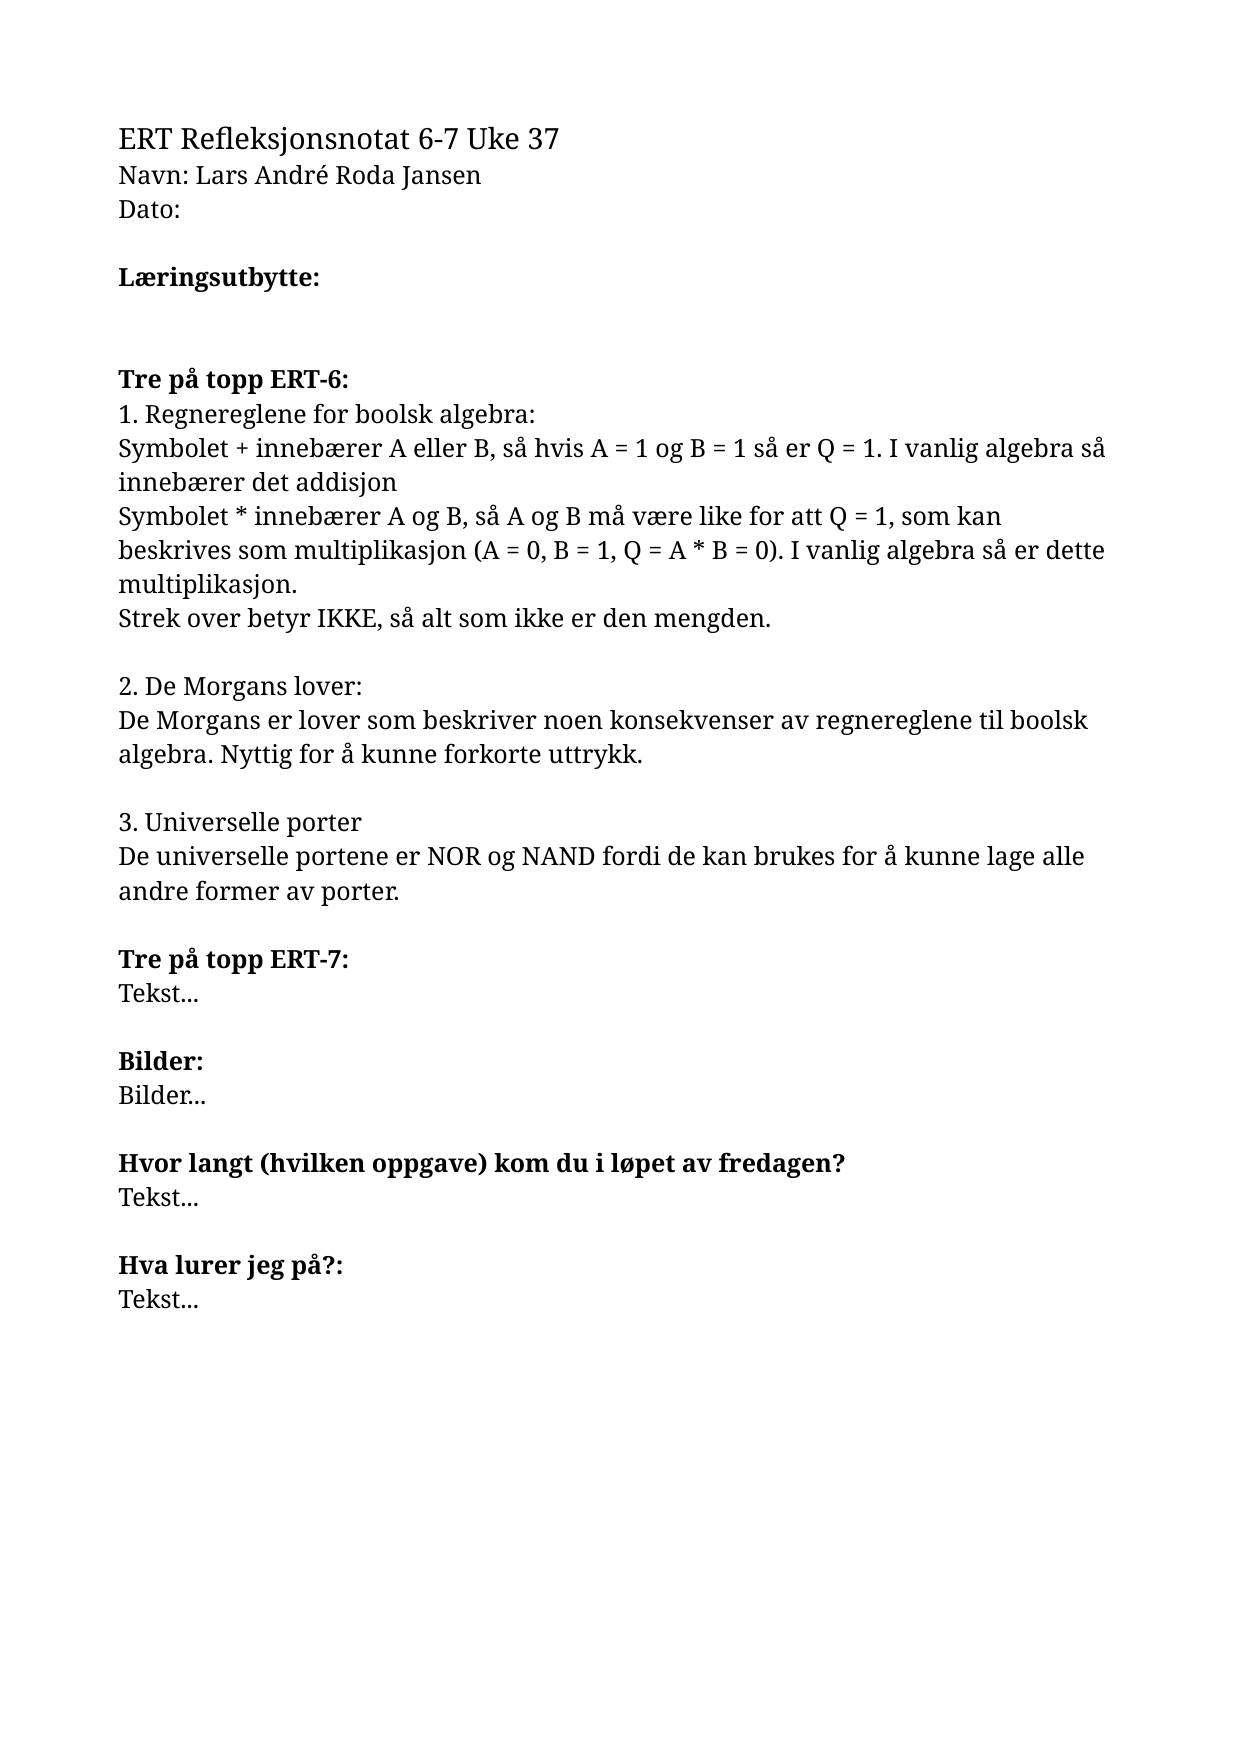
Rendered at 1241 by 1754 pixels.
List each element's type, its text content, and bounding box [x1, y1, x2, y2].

text Symbolet * innebærer A og B, så A og B må være like for att Q = 1, som kan beskrives som multiplikasjon (A = 0, B = 1, Q = A * B = 0). I vanlig algebra så er dette multiplikasjon. [118, 498, 1122, 601]
text 1. Regnereglene for boolsk algebra: [118, 396, 1122, 430]
text Tre på topp ERT-7: [118, 941, 1122, 975]
text Læringsutbytte: [118, 260, 1122, 294]
text Hva lurer jeg på?: [118, 1248, 1122, 1282]
text ERT Refleksjonsnotat 6-7 Uke 37 [118, 118, 1122, 158]
text Dato: [118, 192, 1122, 226]
text De Morgans er lover som beskriver noen konsekvenser av regnereglene til boolsk algebra. Nyttig for å kunne forkorte uttrykk. [118, 703, 1122, 771]
text Bilder: [118, 1043, 1122, 1077]
text Navn: Lars André Roda Jansen [118, 158, 1122, 192]
text Strek over betyr IKKE, så alt som ikke er den mengden. [118, 601, 1122, 635]
text Tekst... [118, 975, 1122, 1009]
text Tekst... [118, 1282, 1122, 1316]
text Bilder... [118, 1077, 1122, 1112]
text Symbolet + innebærer A eller B, så hvis A = 1 og B = 1 så er Q = 1. I vanlig algebra så innebærer det addisjon [118, 430, 1122, 498]
text Hvor langt (hvilken oppgave) kom du i løpet av fredagen? [118, 1146, 1122, 1180]
text Tekst... [118, 1180, 1122, 1214]
text De universelle portene er NOR og NAND fordi de kan brukes for å kunne lage alle andre former av porter. [118, 839, 1122, 907]
text 3. Universelle porter [118, 805, 1122, 839]
text 2. De Morgans lover: [118, 669, 1122, 703]
text Tre på topp ERT-6: [118, 362, 1122, 396]
